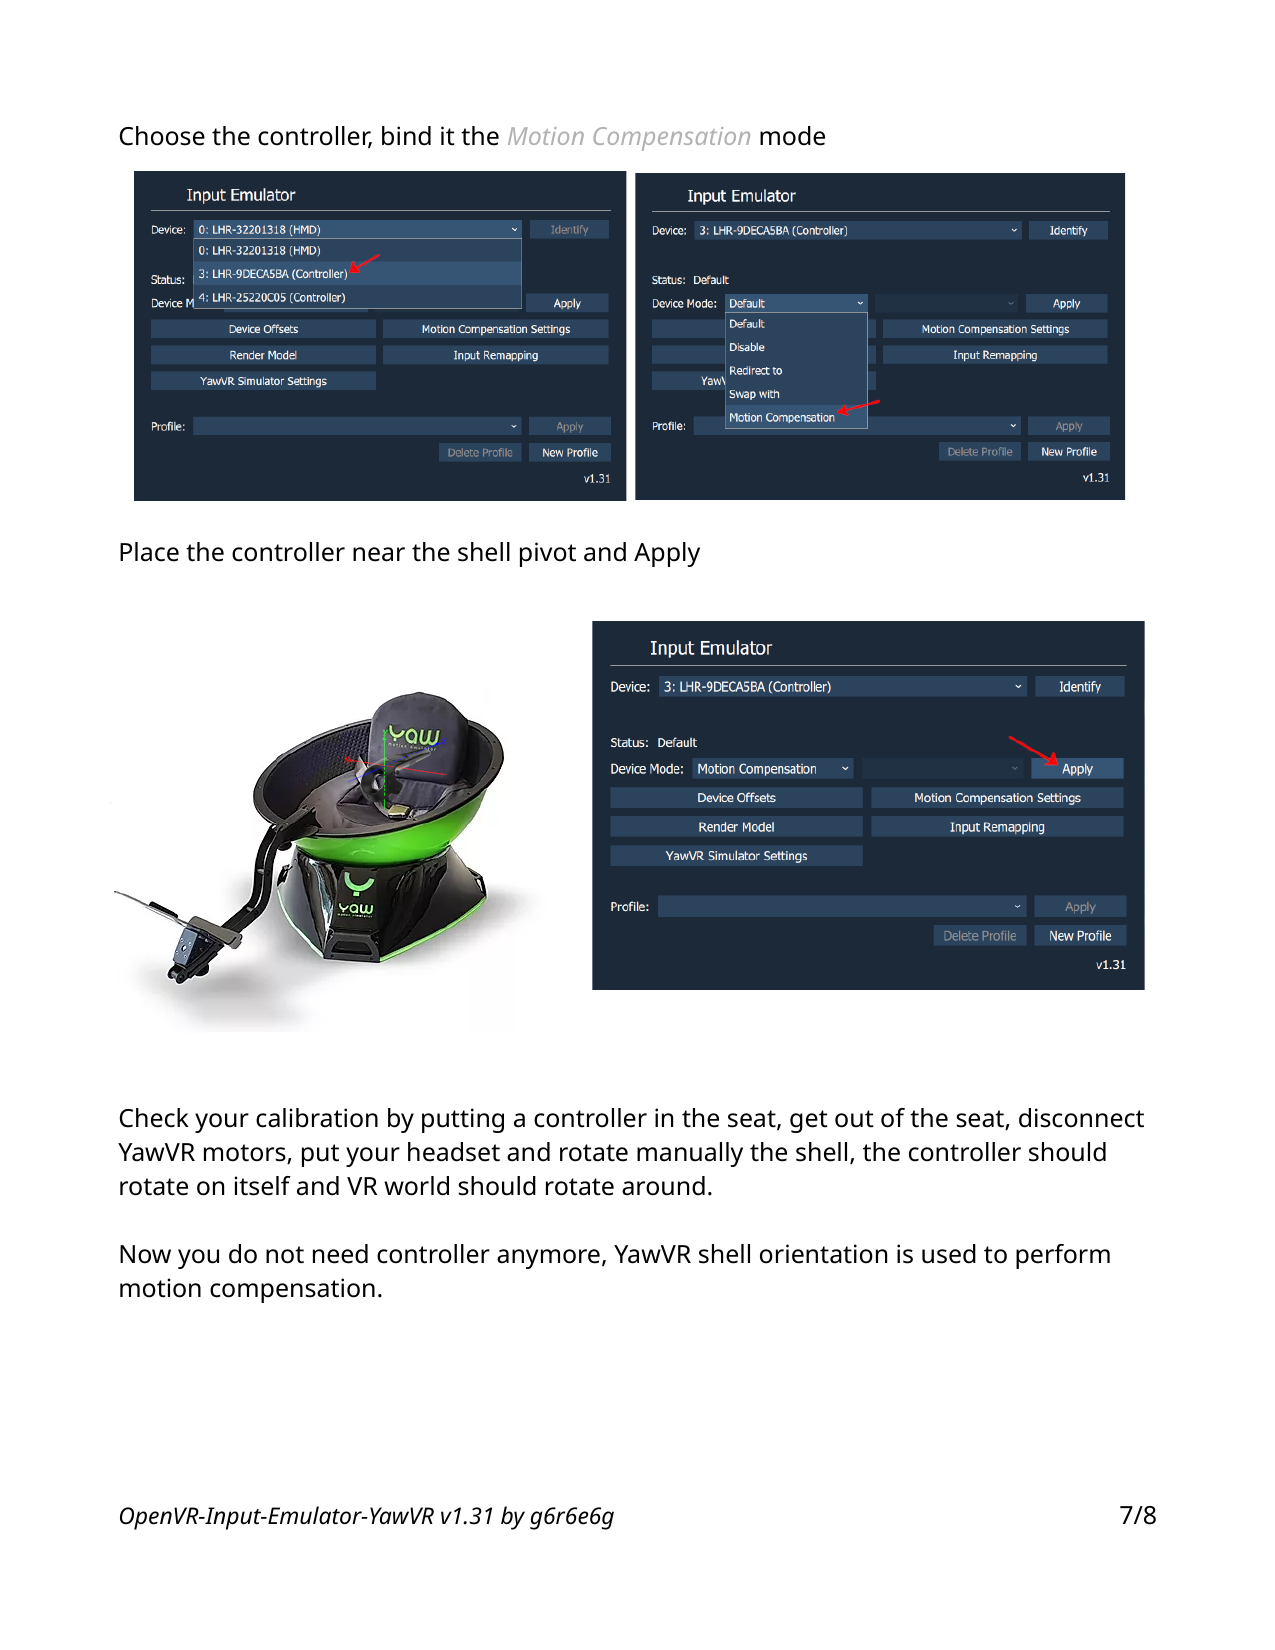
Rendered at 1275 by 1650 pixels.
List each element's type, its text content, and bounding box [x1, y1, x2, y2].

text Now you do not need controller anymore, YawVR shell orientation is used to perform motion compensation. [118, 1237, 1157, 1305]
text Choose the controller, bind it the Motion Compensation mode [118, 118, 1157, 152]
text Place the controller near the shell pivot and Apply [118, 534, 1157, 568]
picture [73, 579, 1145, 1033]
picture [635, 173, 1125, 500]
picture [134, 171, 627, 501]
text Check your calibration by putting a controller in the seat, get out of the seat, disconnect YawVR motors, put your headset and rotate manually the shell, the controller should rotate on itself and VR world should rotate around. [118, 1101, 1157, 1203]
